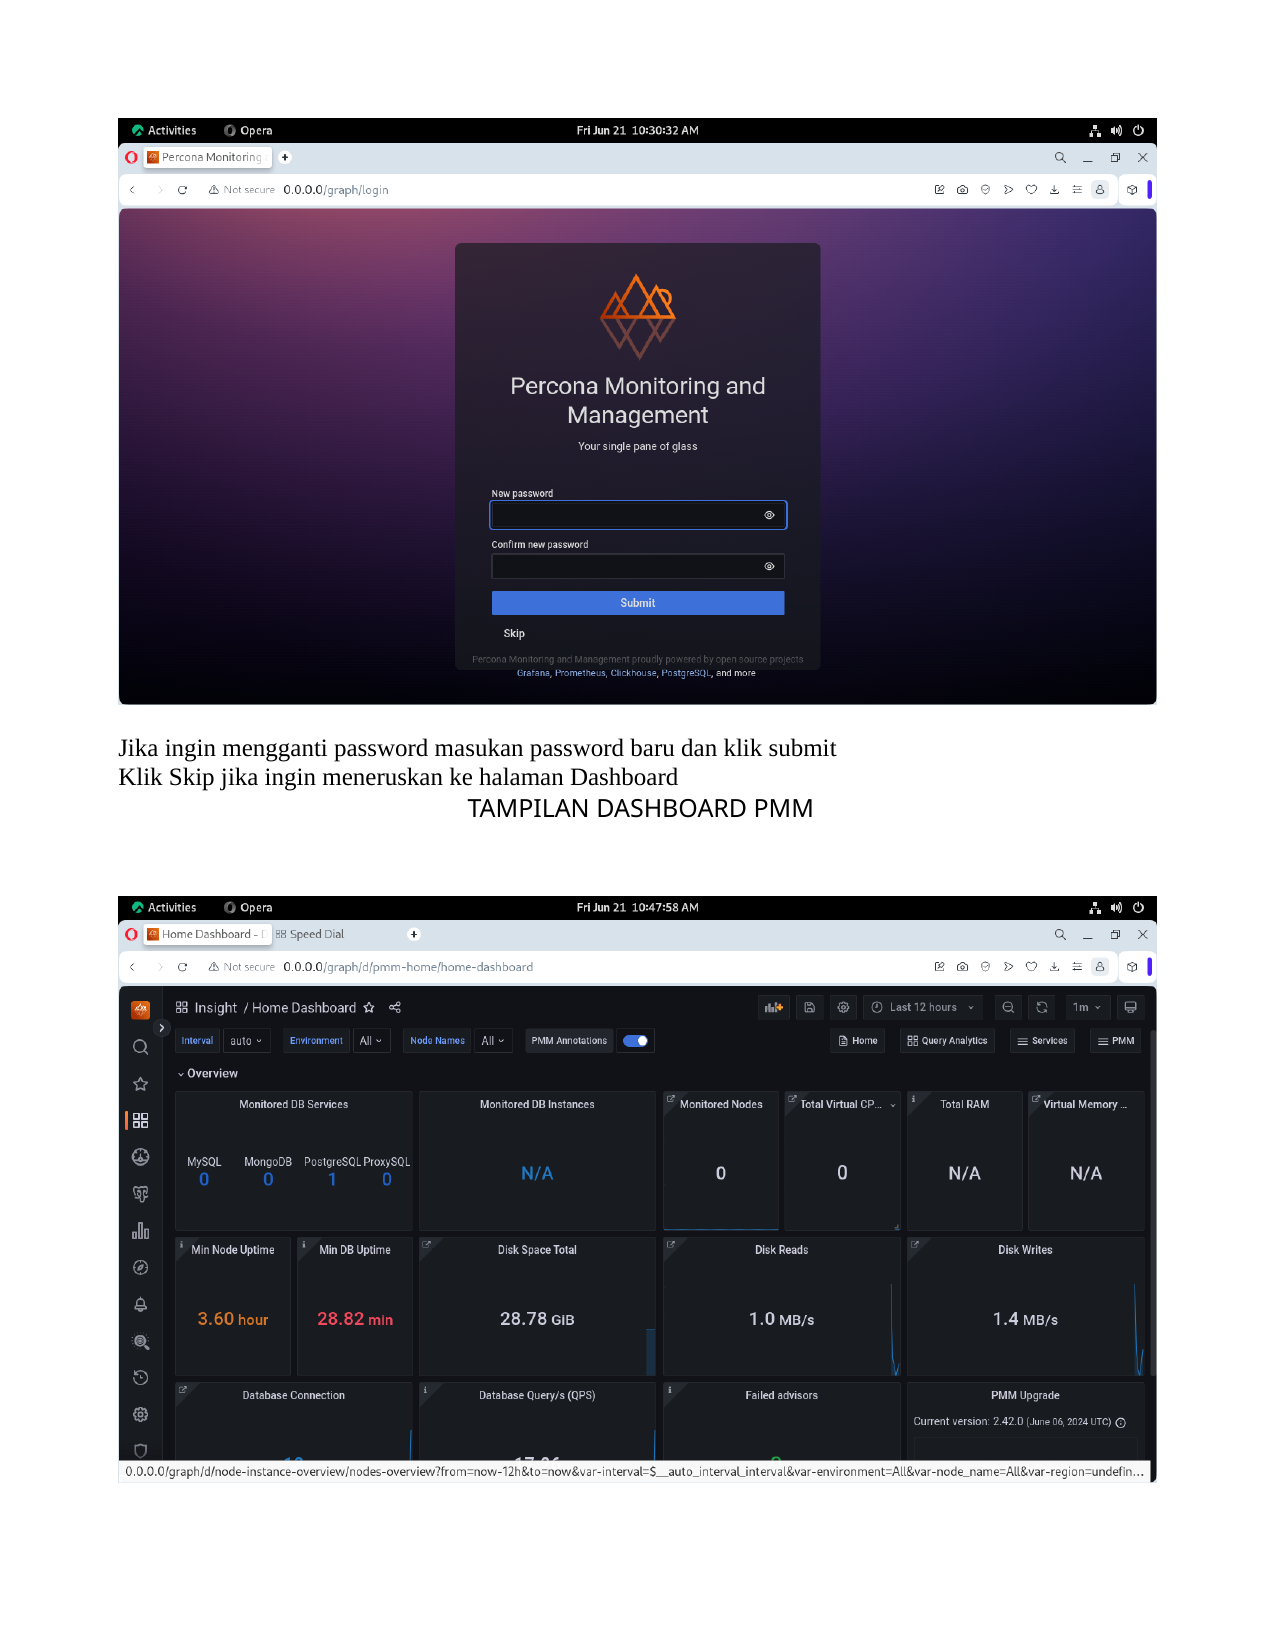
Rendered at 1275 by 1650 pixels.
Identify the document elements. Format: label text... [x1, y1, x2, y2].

text TAMPILAN DASHBOARD PMM [118, 791, 1157, 825]
picture [118, 118, 1157, 705]
picture [118, 896, 1157, 1483]
text Jika ingin mengganti password masukan password baru dan klik submit [118, 733, 1157, 762]
text Klik Skip jika ingin meneruskan ke halaman Dashboard [118, 762, 1157, 791]
